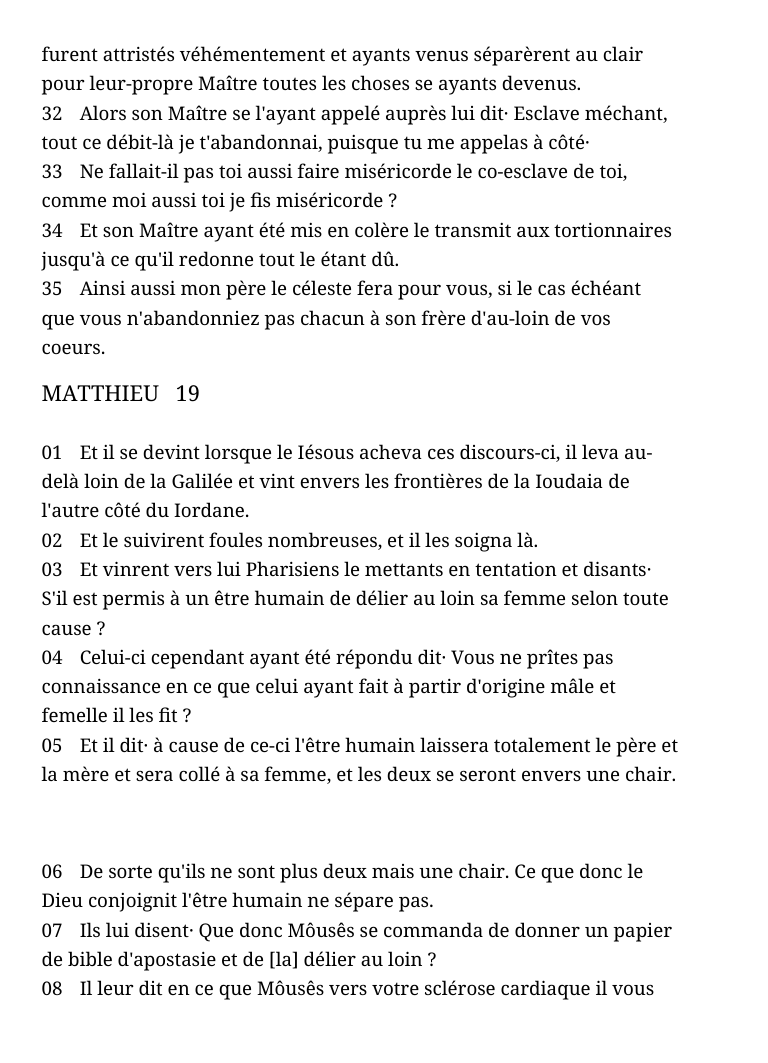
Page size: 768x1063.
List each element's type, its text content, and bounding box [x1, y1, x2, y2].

text MATTHIEU 19 [41, 378, 679, 408]
text furent attristés véhémentement et ayants venus séparèrent au clair pour leur-propre Maître toutes les choses se ayants devenus. 32 Alors son Maître se l'ayant appelé auprès lui dit· Esclave méchant, tout ce débit-là je t'abandonnai, puisque tu me appelas à côté· 33 Ne fallait-il pas toi aussi faire miséricorde le co-esclave de toi, comme moi aussi toi je fis miséricorde ? 34 Et son Maître ayant été mis en colère le transmit aux tortionnaires jusqu'à ce qu'il redonne tout le étant dû. 35 Ainsi aussi mon père le céleste fera pour vous, si le cas échéant que vous n'abandonniez pas chacun à son frère d'au-loin de vos coeurs. [41, 41, 679, 359]
text 06 De sorte qu'ils ne sont plus deux mais une chair. Ce que donc le Dieu conjoignit l'être humain ne sépare pas. 07 Ils lui disent· Que donc Môusês se commanda de donner un papier de bible d'apostasie et de [la] délier au loin ? 08 Il leur dit en ce que Môusês vers votre sclérose cardiaque il vous [41, 858, 679, 1001]
text 01 Et il se devint lorsque le Iésous acheva ces discours-ci, il leva au-delà loin de la Galilée et vint envers les frontières de la Ioudaia de l'autre côté du Iordane. 02 Et le suivirent foules nombreuses, et il les soigna là. 03 Et vinrent vers lui Pharisiens le mettants en tentation et disants· S'il est permis à un être humain de délier au loin sa femme selon toute cause ? 04 Celui-ci cependant ayant été répondu dit· Vous ne prîtes pas connaissance en ce que celui ayant fait à partir d'origine mâle et femelle il les fit ? 05 Et il dit· à cause de ce-ci l'être humain laissera totalement le père et la mère et sera collé à sa femme, et les deux se seront envers une chair. [41, 412, 679, 841]
